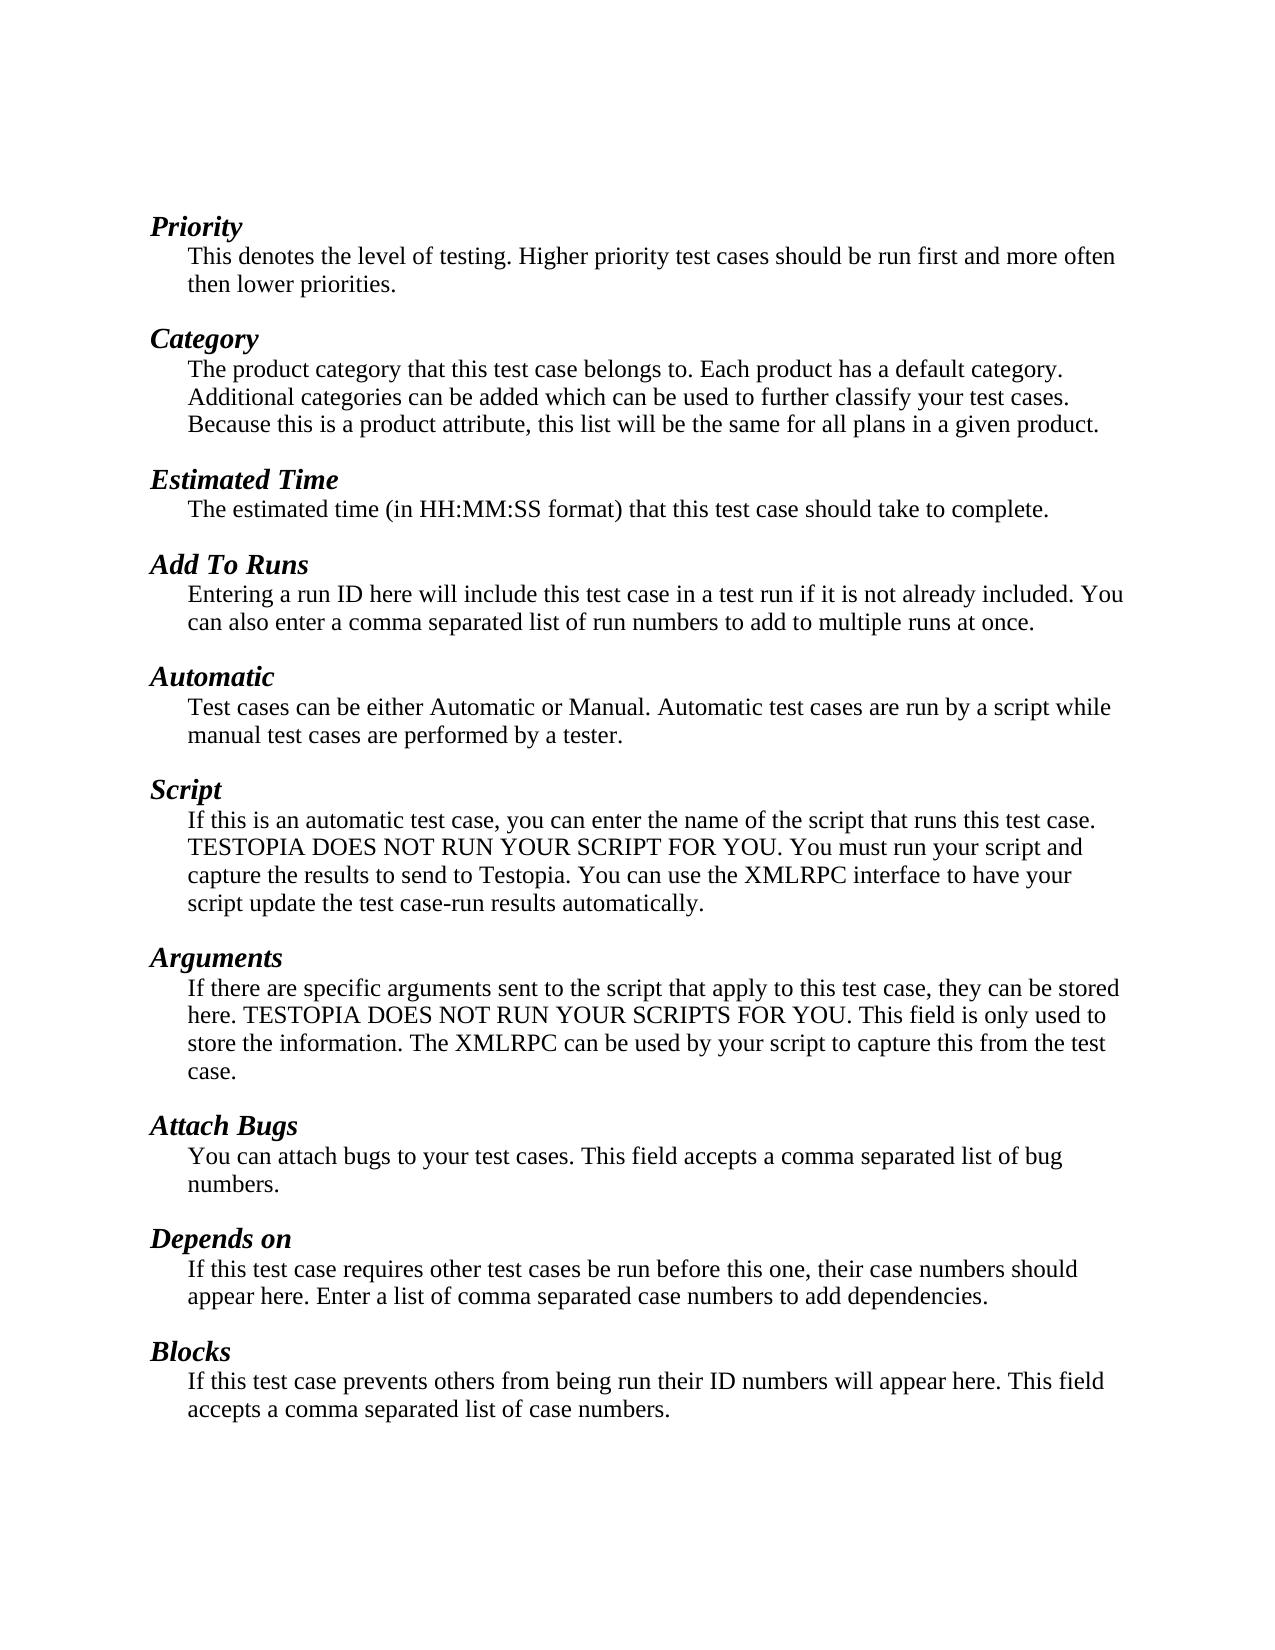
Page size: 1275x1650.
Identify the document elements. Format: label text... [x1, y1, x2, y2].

list The estimated time (in HH:MM:SS format) that this test case should take to complete. [150, 495, 1125, 523]
text Automatic [150, 661, 1125, 693]
text Depends on [150, 1222, 1125, 1255]
list This denotes the level of testing. Higher priority test cases should be run first and more often then lower priorities. [150, 242, 1125, 298]
text Priority [150, 210, 1125, 242]
text Category [150, 323, 1125, 355]
list Entering a run ID here will include this test case in a test run if it is not already included. You can also enter a comma separated list of run numbers to add to multiple runs at once. [150, 580, 1125, 636]
text Add To Runs [150, 548, 1125, 580]
list The product category that this test case belongs to. Each product has a default category. Additional categories can be added which can be used to further classify your test cases. Because this is a product attribute, this list will be the same for all plans in a given product. [150, 355, 1125, 438]
text Attach Bugs [150, 1110, 1125, 1142]
text Arguments [150, 942, 1125, 974]
list Test cases can be either Automatic or Manual. Automatic test cases are run by a script while manual test cases are performed by a tester. [150, 693, 1125, 748]
list You can attach bugs to your test cases. This field accepts a comma separated list of bug numbers. [150, 1142, 1125, 1197]
list If this is an automatic test case, you can enter the name of the script that runs this test case. TESTOPIA DOES NOT RUN YOUR SCRIPT FOR YOU. You must run your script and capture the results to send to Testopia. You can use the XMLRPC interface to have your script update the test case-run results automatically. [150, 806, 1125, 917]
list If there are specific arguments sent to the script that apply to this test case, they can be stored here. TESTOPIA DOES NOT RUN YOUR SCRIPTS FOR YOU. This field is only used to store the information. The XMLRPC can be used by your script to capture this from the test case. [150, 974, 1125, 1085]
text Blocks [150, 1335, 1125, 1367]
list If this test case requires other test cases be run before this one, their case numbers should appear here. Enter a list of comma separated case numbers to add dependencies. [150, 1255, 1125, 1310]
list If this test case prevents others from being run their ID numbers will appear here. This field accepts a comma separated list of case numbers. [150, 1367, 1125, 1423]
text Script [150, 773, 1125, 806]
text Estimated Time [150, 463, 1125, 495]
